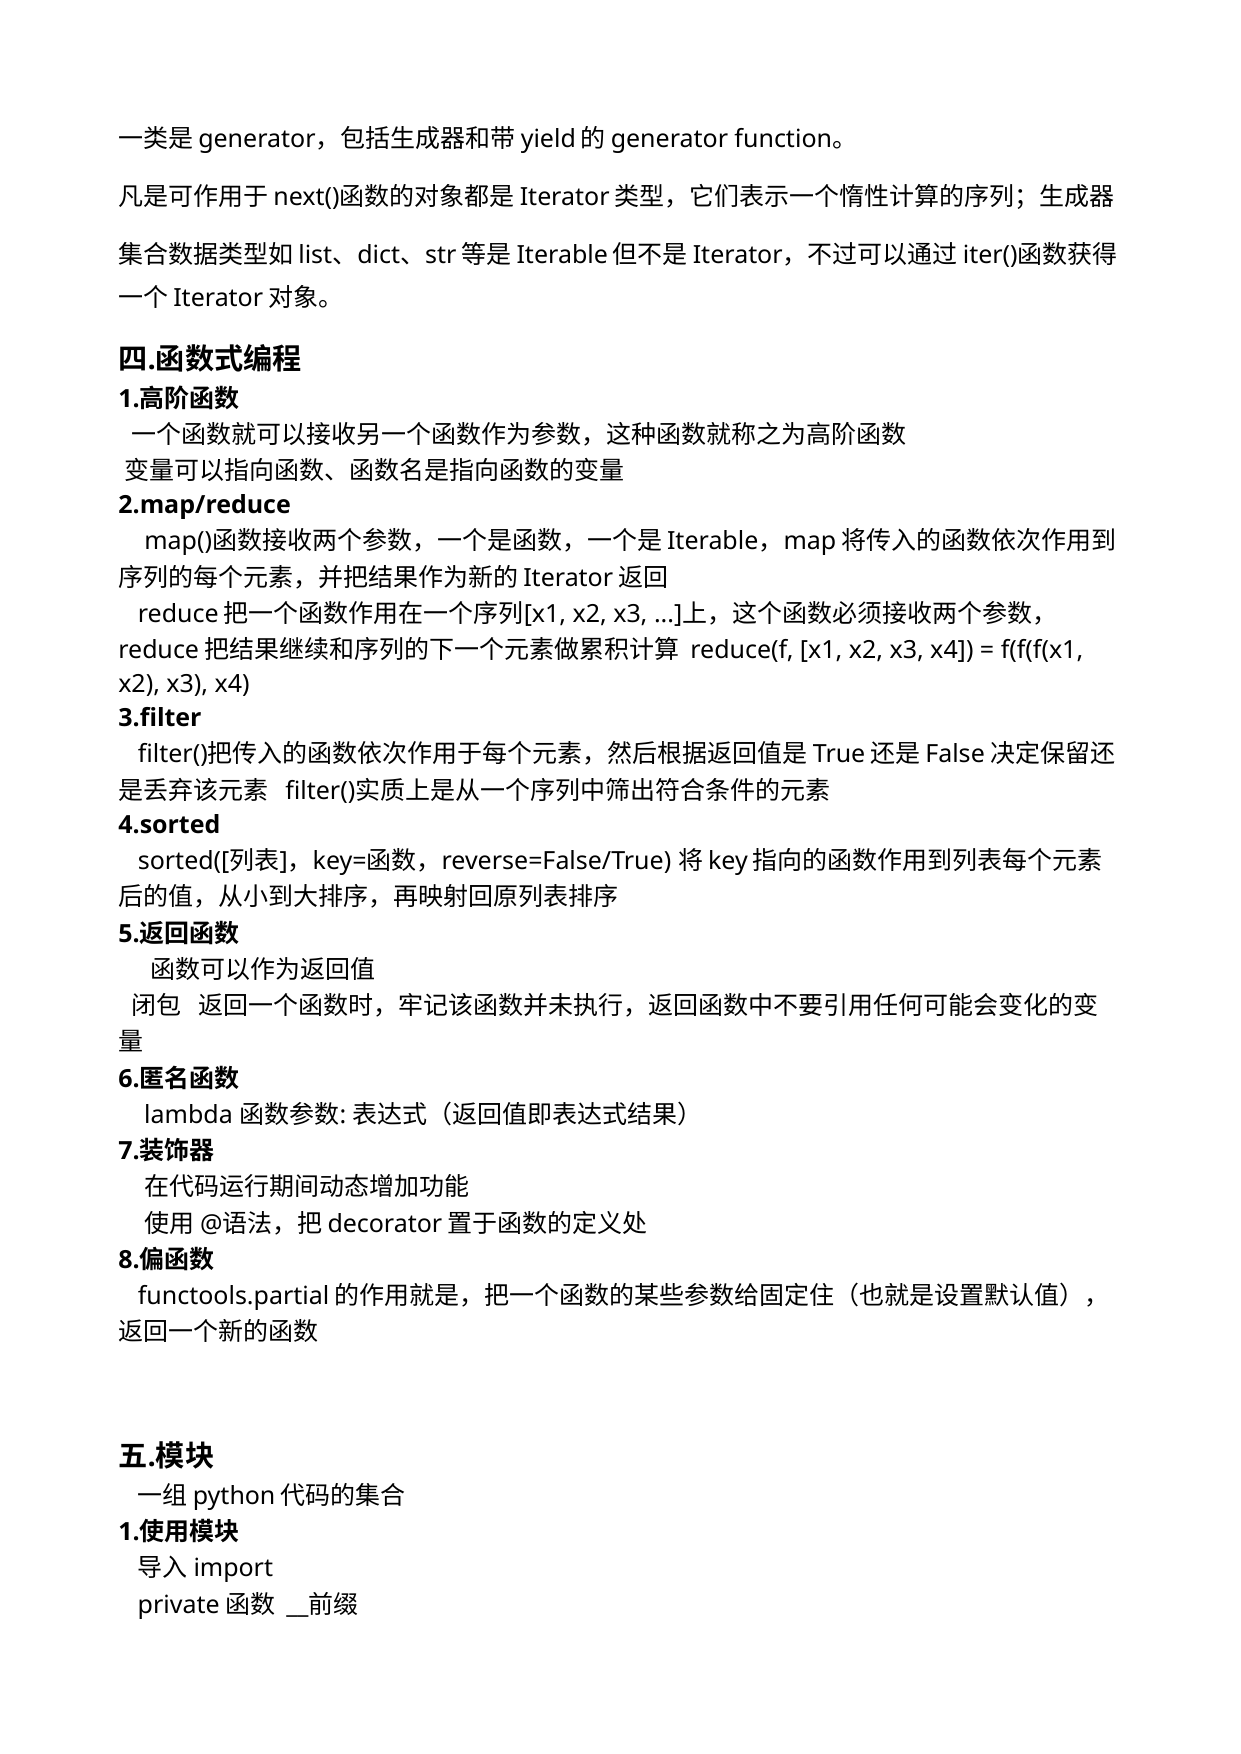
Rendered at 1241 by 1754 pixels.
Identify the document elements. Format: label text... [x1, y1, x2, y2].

text 使用 @语法，把decorator置于函数的定义处 [118, 1203, 1122, 1239]
text 凡是可作用于next()函数的对象都是Iterator类型，它们表示一个惰性计算的序列；生成器 [118, 176, 1122, 212]
text 1.高阶函数 [118, 378, 1122, 414]
text 4.sorted [118, 806, 1122, 841]
text reduce把一个函数作用在一个序列[x1, x2, x3, ...]上，这个函数必须接收两个参数，reduce把结果继续和序列的下一个元素做累积计算 reduce(f, [x1, x2, x3, x4]) = f(f(f(x1, x2), x3), x4) [118, 593, 1122, 700]
text sorted([列表]，key=函数，reverse=False/True) 将key指向的函数作用到列表每个元素后的值，从小到大排序，再映射回原列表排序 [118, 841, 1122, 913]
text 3.filter [118, 700, 1122, 734]
text map()函数接收两个参数，一个是函数，一个是Iterable，map将传入的函数依次作用到序列的每个元素，并把结果作为新的Iterator返回 [118, 521, 1122, 593]
text 2.map/reduce [118, 487, 1122, 521]
text filter()把传入的函数依次作用于每个元素，然后根据返回值是True还是False决定保留还是丢弃该元素 filter()实质上是从一个序列中筛出符合条件的元素 [118, 734, 1122, 806]
text 闭包 返回一个函数时，牢记该函数并未执行，返回函数中不要引用任何可能会变化的变量 [118, 986, 1122, 1058]
text 四.函数式编程 [118, 336, 1122, 378]
text 函数可以作为返回值 [118, 949, 1122, 986]
text functools.partial的作用就是，把一个函数的某些参数给固定住（也就是设置默认值），返回一个新的函数 [118, 1276, 1122, 1348]
text 变量可以指向函数、函数名是指向函数的变量 [118, 451, 1122, 487]
text 在代码运行期间动态增加功能 [118, 1167, 1122, 1203]
text 一组python代码的集合 [118, 1475, 1122, 1512]
text 五.模块 [118, 1433, 1122, 1475]
text lambda 函数参数: 表达式（返回值即表达式结果） [118, 1094, 1122, 1131]
text private函数 __前缀 [118, 1584, 1122, 1620]
text 5.返回函数 [118, 913, 1122, 949]
text 集合数据类型如list、dict、str等是Iterable但不是Iterator，不过可以通过iter()函数获得一个Iterator对象。 [118, 234, 1122, 314]
text 6.匿名函数 [118, 1058, 1122, 1094]
text 一个函数就可以接收另一个函数作为参数，这种函数就称之为高阶函数 [118, 414, 1122, 451]
text 导入 import [118, 1548, 1122, 1584]
text 1.使用模块 [118, 1512, 1122, 1548]
text 7.装饰器 [118, 1131, 1122, 1167]
text 8.偏函数 [118, 1239, 1122, 1276]
text 一类是generator，包括生成器和带yield的generator function。 [118, 118, 1122, 154]
